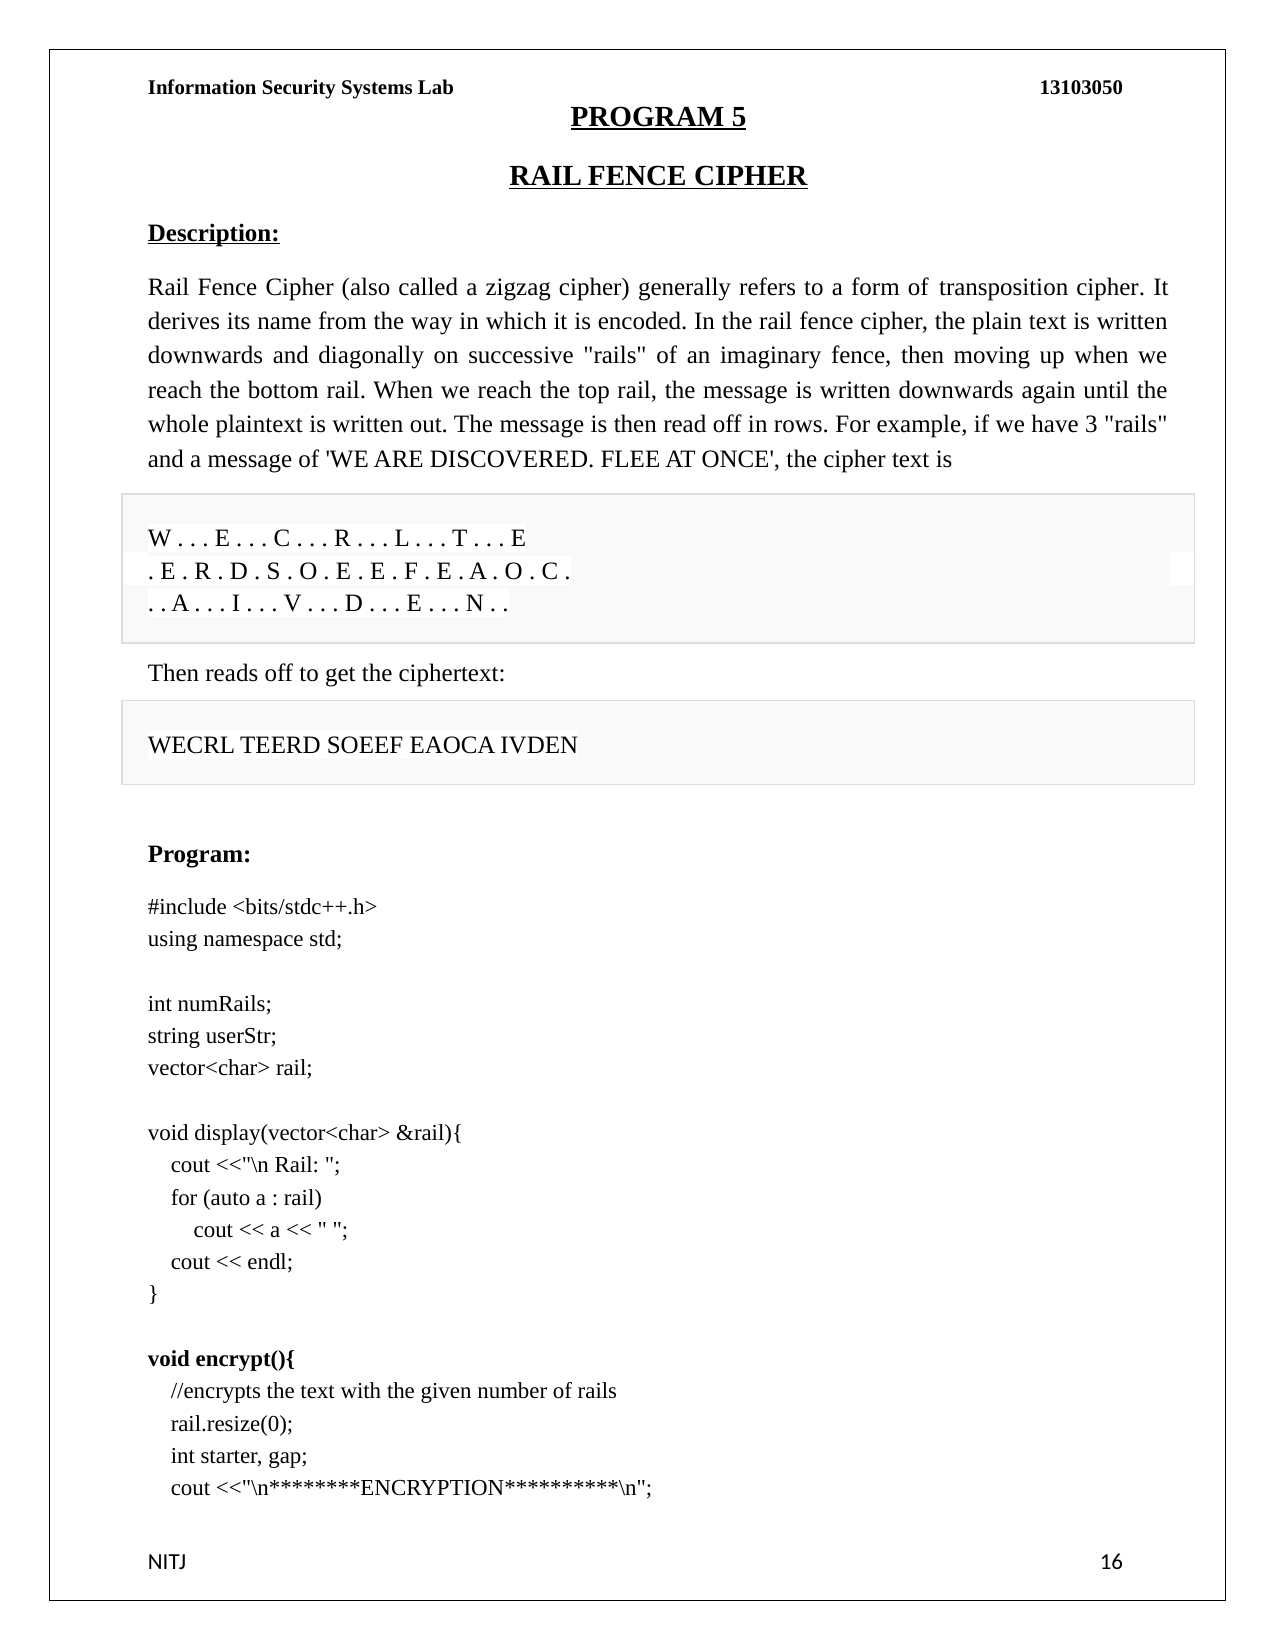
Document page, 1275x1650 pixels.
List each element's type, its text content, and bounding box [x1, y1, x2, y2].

text Program: [148, 839, 1169, 868]
text //encrypts the text with the given number of rails [148, 1377, 1169, 1404]
text Then reads off to get the ciphertext: [148, 654, 1169, 687]
text string userStr; [148, 1022, 1169, 1048]
text rail.resize(0); [148, 1410, 1169, 1436]
text void display(vector<char> &rail){ [148, 1119, 1169, 1145]
text int numRails; [148, 990, 1169, 1016]
text RAIL FENCE CIPHER [148, 158, 1169, 192]
text Rail Fence Cipher (also called a zigzag cipher) generally refers to a form of transposition cipher. It derives its name from the way in which it is encoded. In the rail fence cipher, the plain text is written downwards and diagonally on successive "rails" of an imaginary fence, then moving up when we reach the bottom rail. When we reach the top rail, the message is written downwards again until the whole plaintext is written out. The message is then read off in rows. For example, if we have 3 "rails" and a message of 'WE ARE DISCOVERED. FLEE AT ONCE', the cipher text is [148, 272, 1169, 473]
text PROGRAM 5 [148, 99, 1169, 133]
text int starter, gap; [148, 1442, 1169, 1468]
text WECRL TEERD SOEEF EAOCA IVDEN [123, 701, 1194, 784]
text using namespace std; [148, 925, 1169, 952]
text cout <<"\n Rail: "; [148, 1151, 1169, 1178]
text Description: [148, 218, 1169, 247]
text } [148, 1281, 1169, 1307]
text W . . . E . . . C . . . R . . . L . . . T . . . E [123, 495, 1194, 552]
text vector<char> rail; [148, 1054, 1169, 1081]
text cout <<"\n********ENCRYPTION**********\n"; [148, 1474, 1169, 1501]
text cout << a << " "; [148, 1216, 1169, 1242]
text . E . R . D . S . O . E . E . F . E . A . O . C . [148, 552, 1169, 558]
text #include <bits/stdc++.h> [148, 893, 1169, 919]
text . . A . . . I . . . V . . . D . . . E . . . N . . [123, 558, 1194, 642]
text for (auto a : rail) [148, 1184, 1169, 1210]
text void encrypt(){ [148, 1345, 1169, 1371]
text cout << endl; [148, 1248, 1169, 1274]
